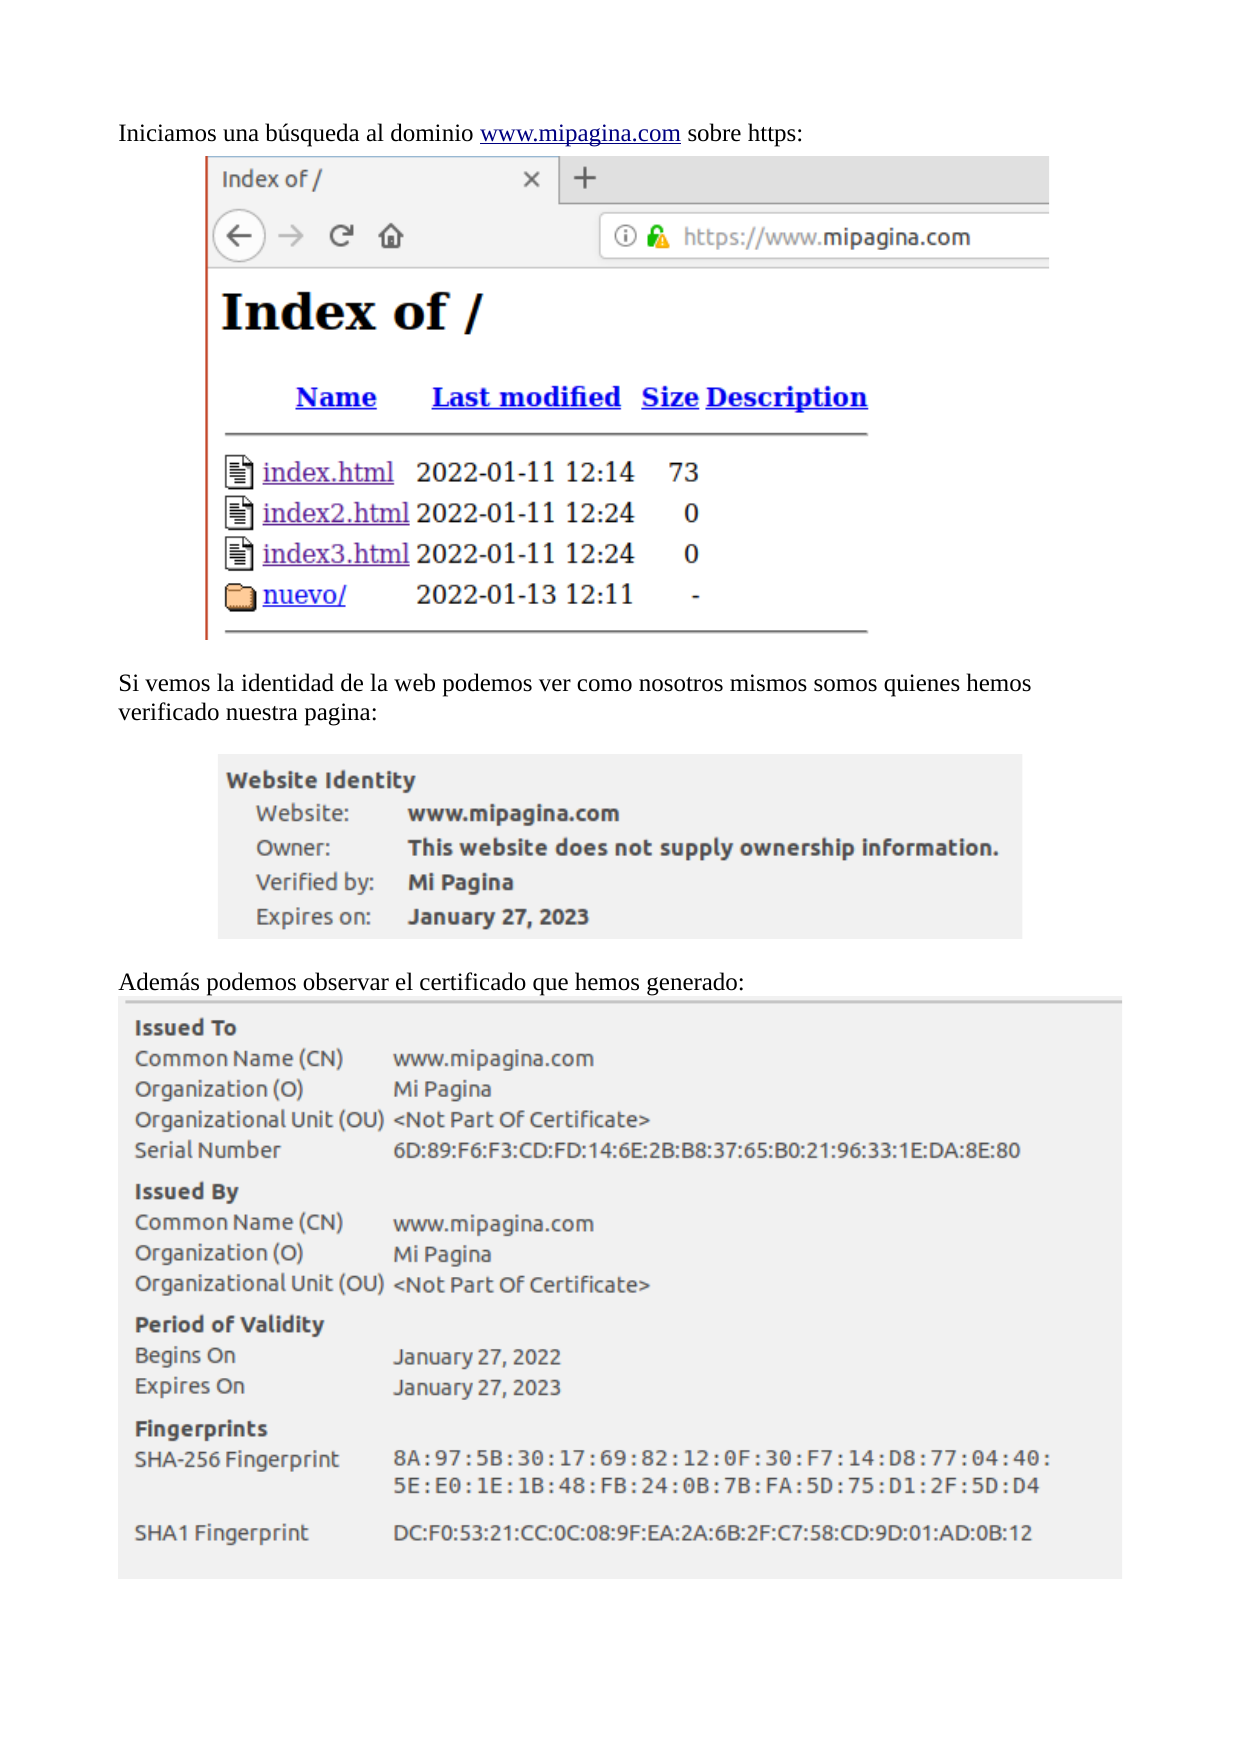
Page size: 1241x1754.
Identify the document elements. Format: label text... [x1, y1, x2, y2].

picture [217, 754, 1023, 939]
text Si vemos la identidad de la web podemos ver como nosotros mismos somos quienes hemos verificado nuestra pagina: [118, 668, 1122, 726]
picture [205, 156, 1050, 640]
picture [118, 996, 1123, 1579]
text Además podemos observar el certificado que hemos generado: [118, 967, 1122, 996]
text Iniciamos una búsqueda al dominio www.mipagina.com sobre https: [118, 118, 1122, 147]
